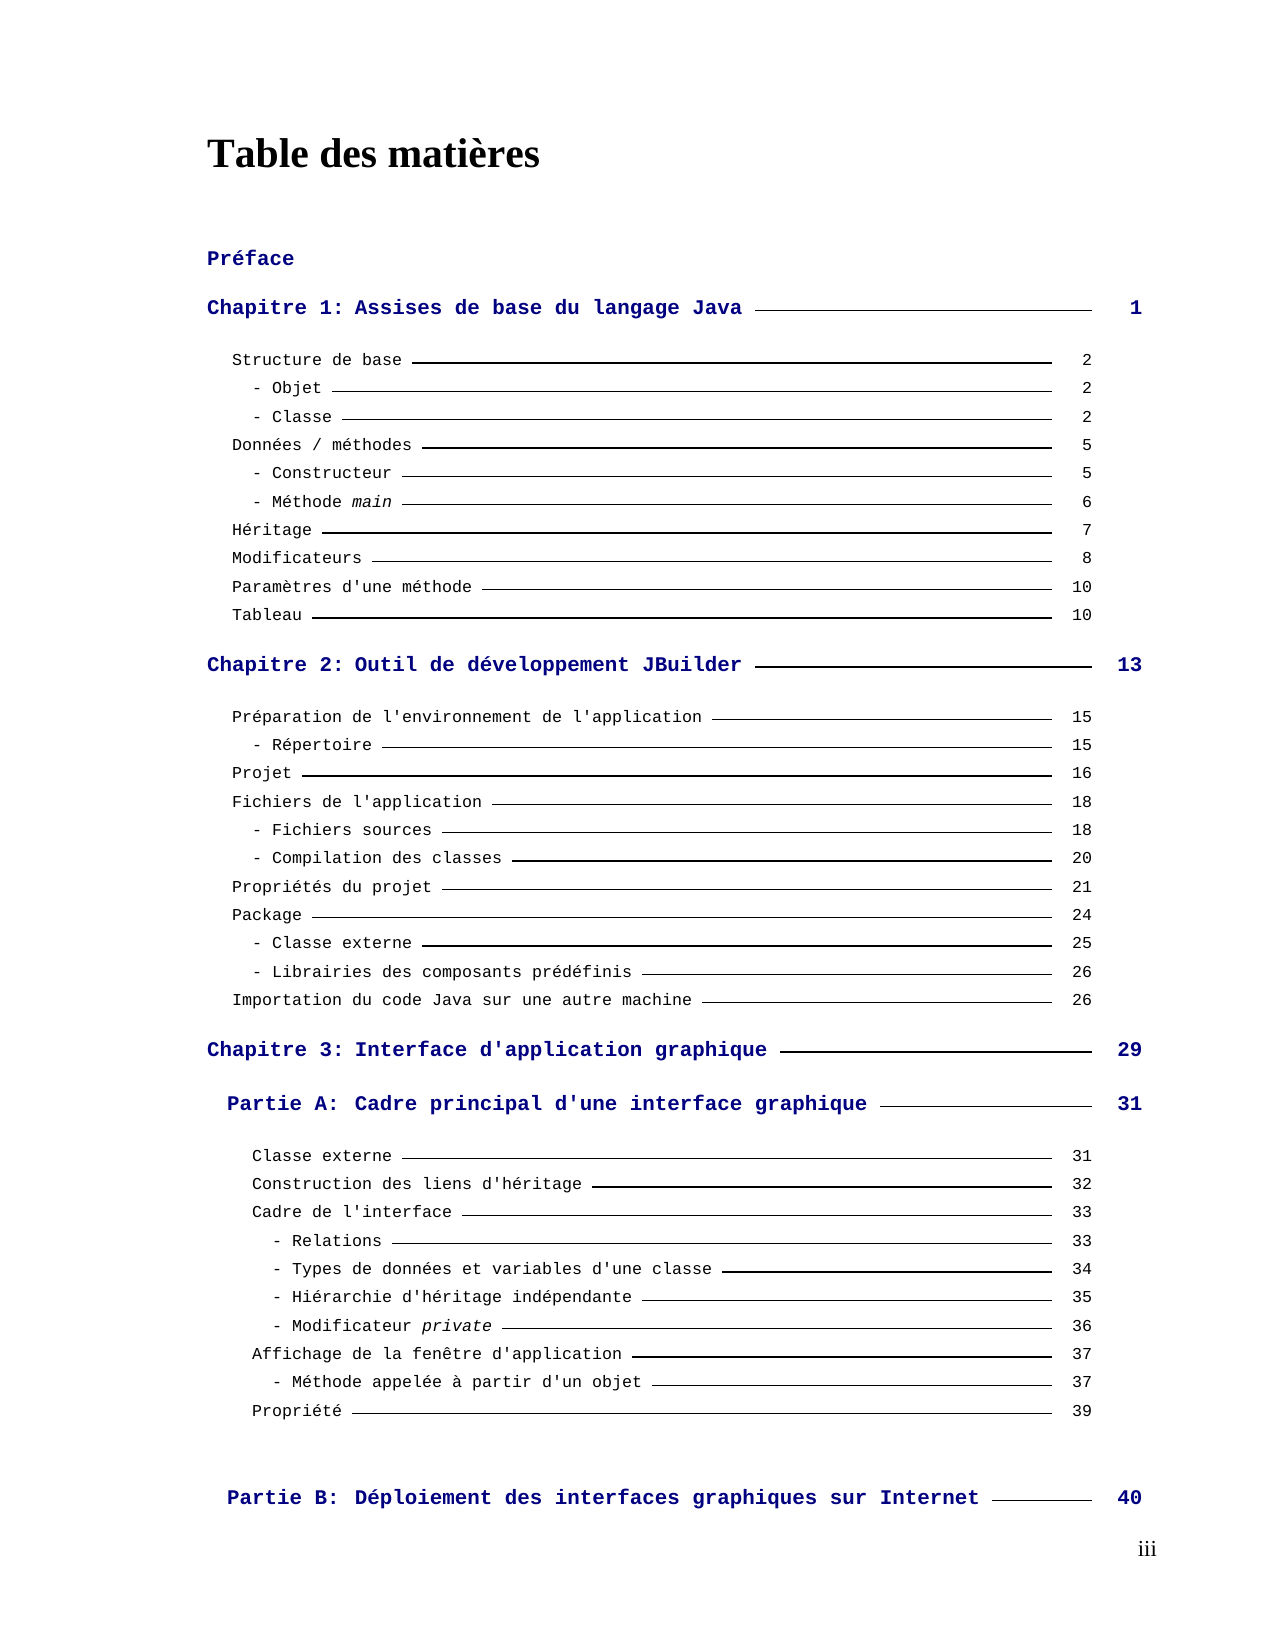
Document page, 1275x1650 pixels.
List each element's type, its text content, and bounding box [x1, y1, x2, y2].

subtitle - Classe externe 25 [207, 928, 1157, 956]
subtitle Affichage de la fenêtre d'application 37 [207, 1339, 1157, 1367]
subtitle Paramètres d'une méthode 10 [207, 571, 1157, 599]
subtitle Modificateurs 8 [207, 543, 1157, 571]
subtitle - Modificateur private 36 [207, 1310, 1157, 1339]
subtitle - Répertoire 15 [207, 729, 1157, 758]
subtitle Projet 16 [207, 758, 1157, 786]
subtitle Préparation de l'environnement de l'application 15 [207, 701, 1157, 729]
subtitle - Compilation des classes 20 [207, 843, 1157, 871]
subtitle - Méthode appelée à partir d'un objet 37 [207, 1367, 1157, 1395]
subtitle Fichiers de l'application 18 [207, 786, 1157, 814]
subtitle - Objet 2 [207, 373, 1157, 401]
subtitle - Hiérarchie d'héritage indépendante 35 [207, 1282, 1157, 1310]
subtitle Propriétés du projet 21 [207, 871, 1157, 899]
text Chapitre 2: Outil de développement JBuilder 13 [207, 647, 1157, 677]
subtitle Cadre de l'interface 33 [207, 1197, 1157, 1225]
subtitle - Classe 2 [207, 401, 1157, 429]
subtitle Tableau 10 [207, 599, 1157, 628]
text Partie A: Cadre principal d'une interface graphique 31 [207, 1086, 1157, 1117]
subtitle - Types de données et variables d'une classe 34 [207, 1254, 1157, 1282]
subtitle Héritage 7 [207, 514, 1157, 543]
subtitle Construction des liens d'héritage 32 [207, 1169, 1157, 1197]
subtitle Données / méthodes 5 [207, 429, 1157, 458]
subtitle - Fichiers sources 18 [207, 814, 1157, 843]
subtitle - Constructeur 5 [207, 458, 1157, 486]
subtitle Structure de base 2 [207, 344, 1157, 373]
subtitle Importation du code Java sur une autre machine 26 [207, 984, 1157, 1013]
subtitle Table des matières [207, 130, 1157, 176]
subtitle Classe externe 31 [207, 1140, 1157, 1169]
subtitle Préface [207, 241, 1157, 271]
text Chapitre 3: Interface d'application graphique 29 [207, 1032, 1157, 1062]
subtitle - Librairies des composants prédéfinis 26 [207, 956, 1157, 984]
subtitle - Relations 33 [207, 1225, 1157, 1254]
subtitle Propriété 39 [207, 1395, 1157, 1424]
subtitle - Méthode main 6 [207, 486, 1157, 514]
subtitle Package 24 [207, 899, 1157, 928]
text Partie B: Déploiement des interfaces graphiques sur Internet 40 [207, 1480, 1157, 1511]
text Chapitre 1: Assises de base du langage Java 1 [207, 290, 1157, 321]
